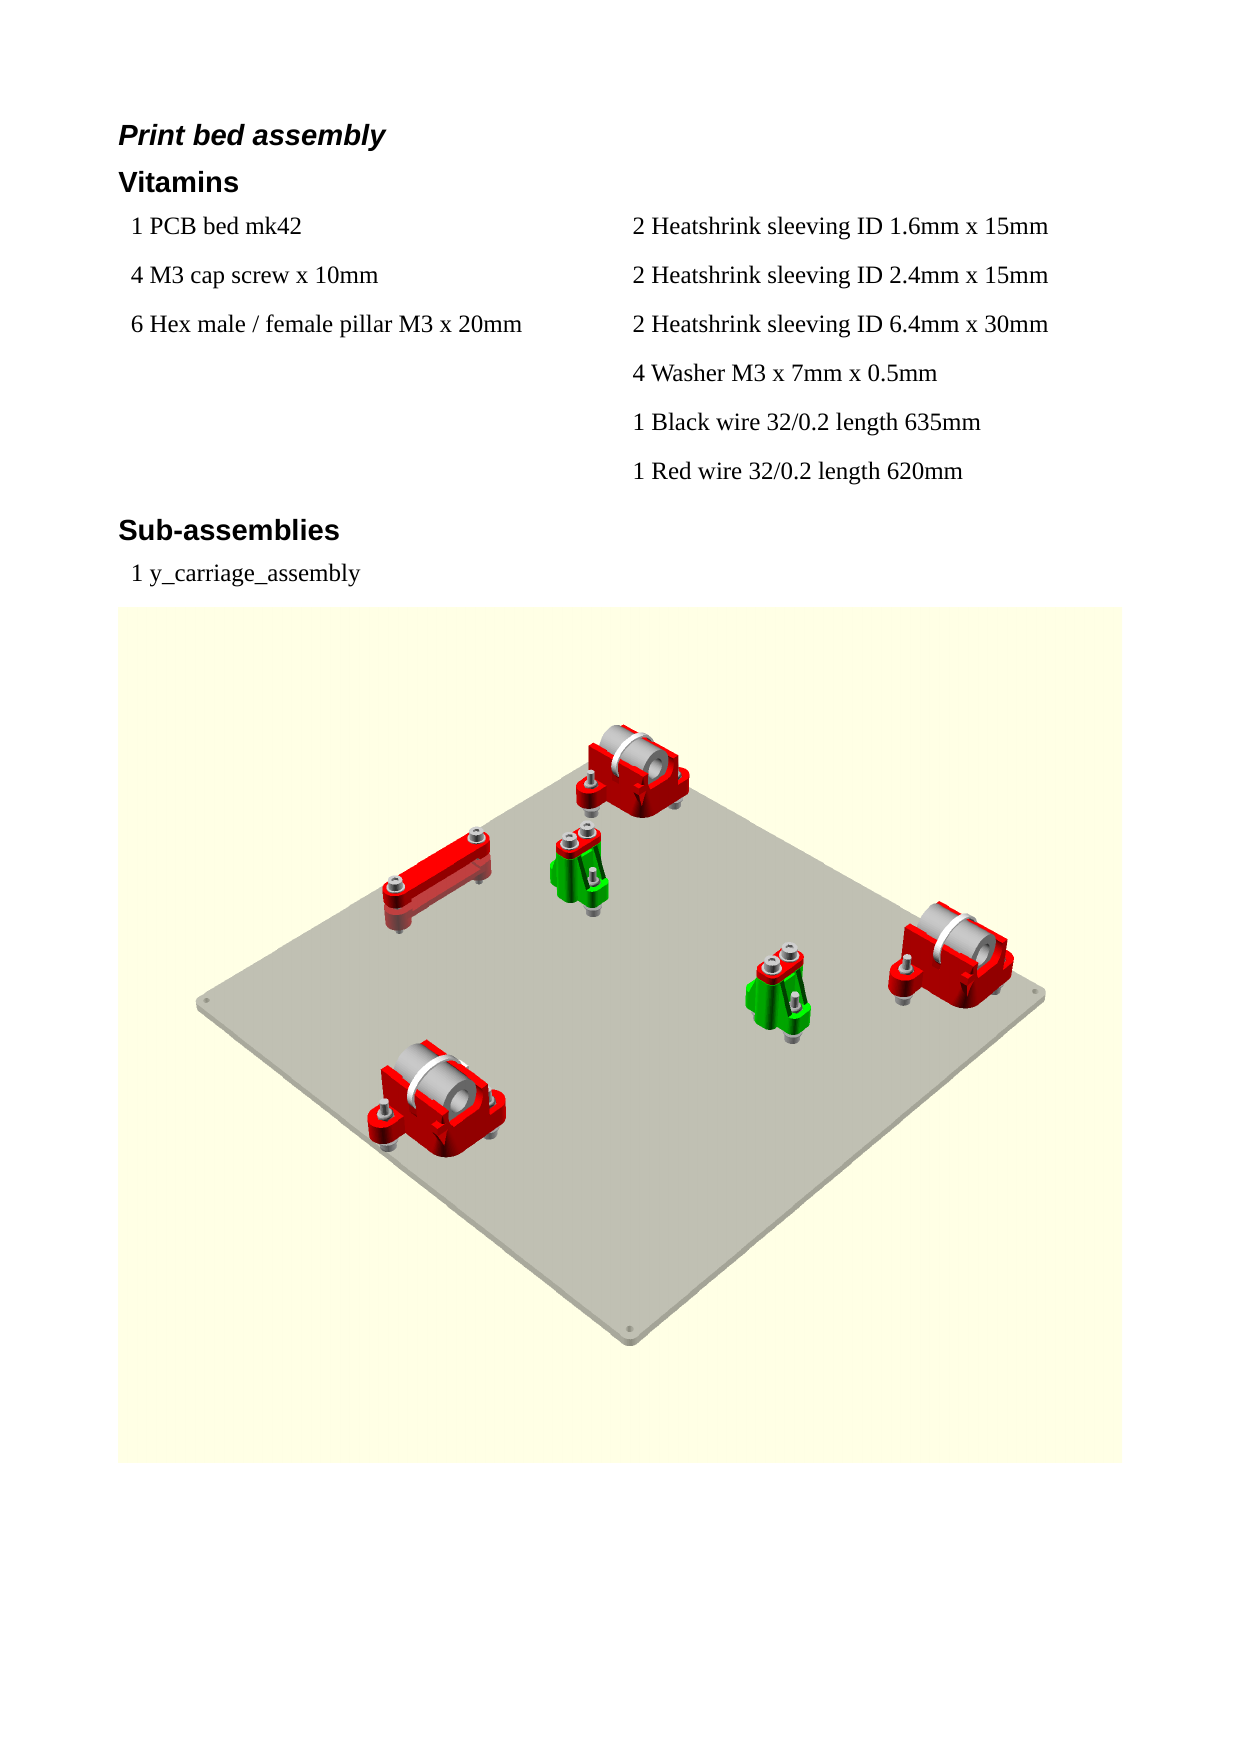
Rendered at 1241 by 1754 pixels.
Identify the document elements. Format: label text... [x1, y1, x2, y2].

subtitle Sub-assemblies [118, 513, 1122, 546]
text 1 y_carriage_assembly [118, 558, 1122, 587]
subtitle Print bed assembly [118, 118, 1122, 152]
table_header 2 Heatshrink sleeving ID 1.6mm x 15mm 2 Heatshrink sleeving ID 2.4mm x 15mm 2 Heatshrink sleeving ID 6.4mm x 30mm 4 Washer M3 x 7mm x 0.5mm 1 Black wire 32/0.2 length 635mm 1 Red wire 32/0.2 length 620mm [620, 211, 1122, 499]
picture [118, 607, 1123, 1463]
subtitle Vitamins [118, 165, 1122, 199]
table_header 1 PCB bed mk42 4 M3 cap screw x 10mm 6 Hex male / female pillar M3 x 20mm [118, 211, 620, 499]
